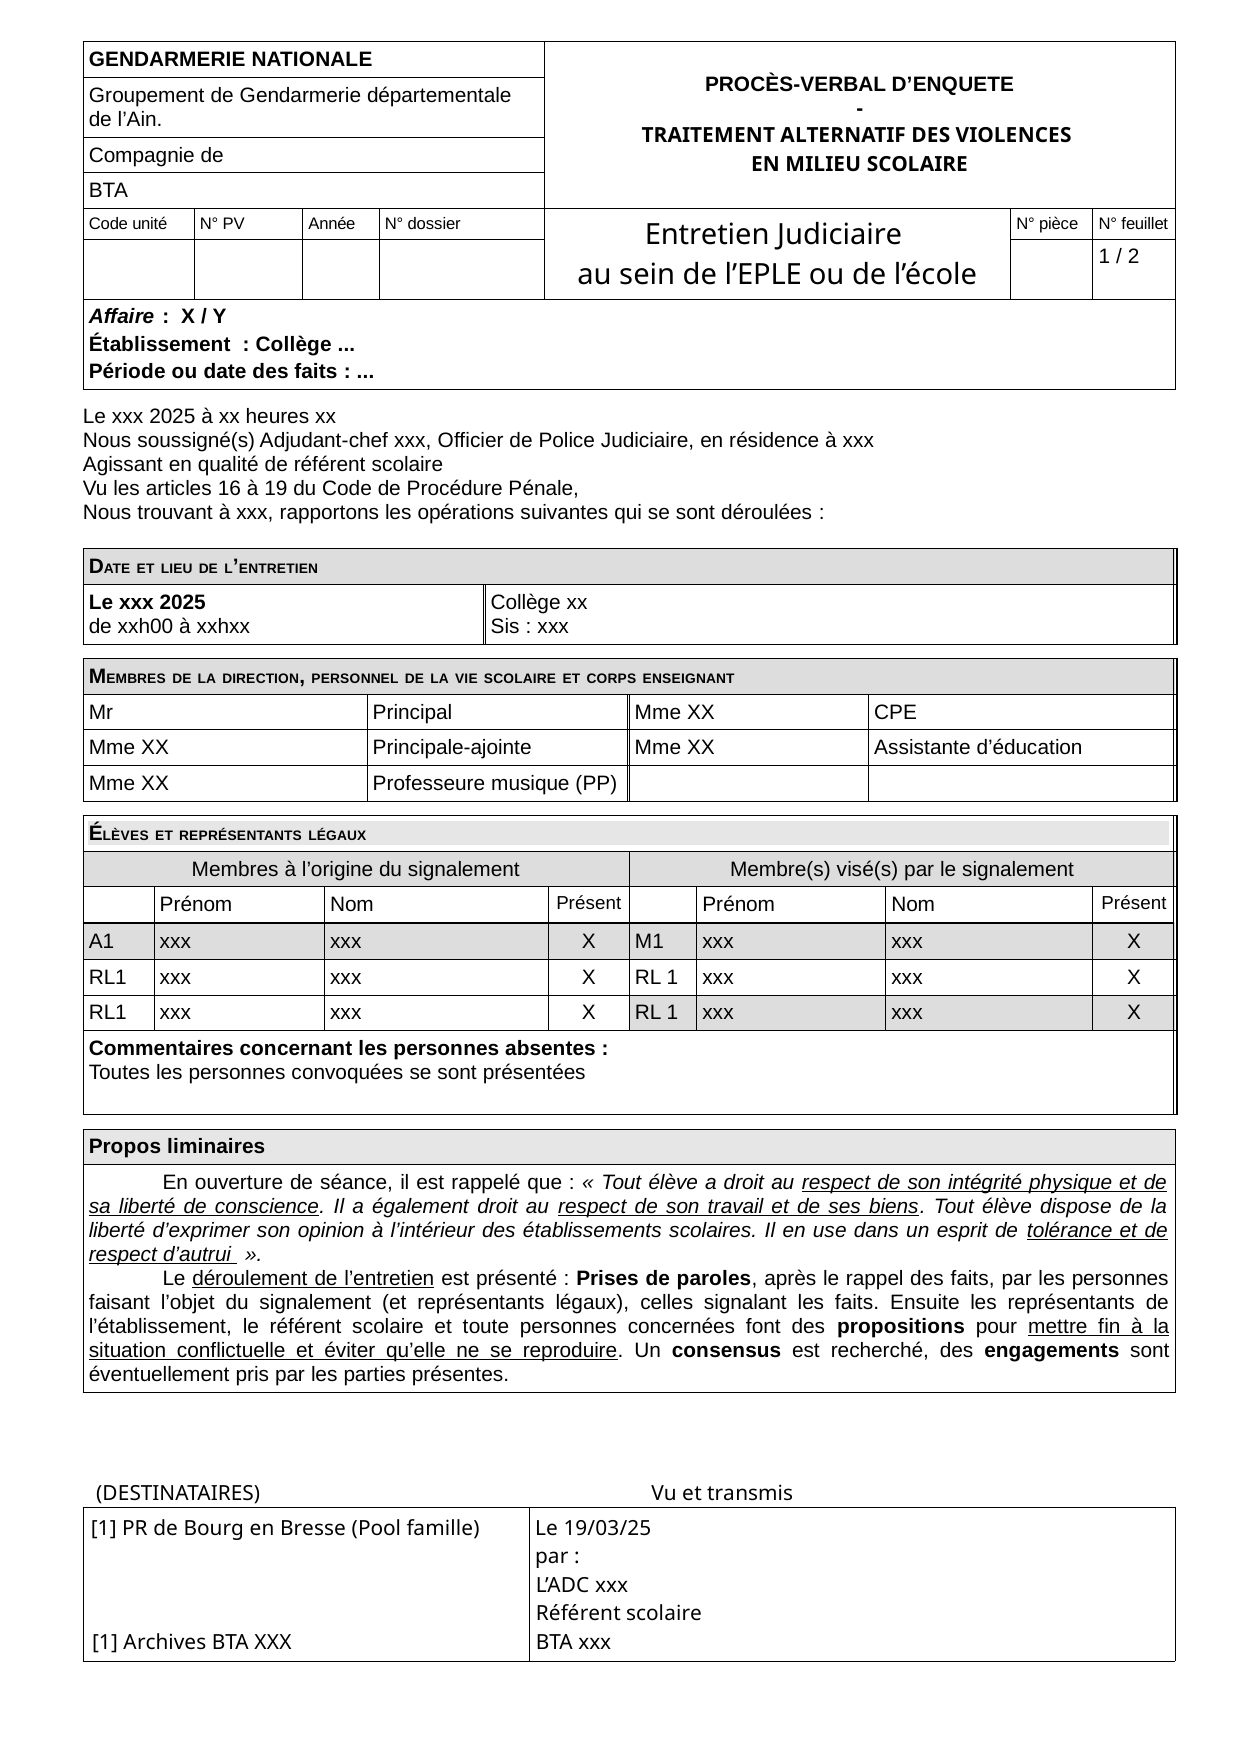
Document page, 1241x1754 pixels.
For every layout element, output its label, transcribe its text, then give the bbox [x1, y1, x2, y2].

table_cell Présent [549, 887, 629, 922]
table_cell Mme XX [84, 730, 367, 765]
table_cell Entretien Judiciaire au sein de l’EPLE ou de l’école [545, 209, 1010, 298]
table_cell xxx [697, 924, 885, 959]
text Agissant en qualité de référent scolaire [83, 452, 1175, 476]
table_cell Présent [1093, 887, 1173, 922]
table_cell Groupement de Gendarmerie départementale de l’Ain. [84, 78, 544, 137]
table_cell xxx [325, 996, 548, 1030]
table_cell Compagnie de [84, 138, 544, 172]
table_header Élèves et représentants légaux [84, 816, 1173, 851]
table_cell X [549, 996, 629, 1030]
table_cell Mme XX [630, 730, 868, 765]
table_cell [630, 766, 868, 801]
table_cell Nom [886, 887, 1092, 922]
table_cell [869, 766, 1173, 801]
table_header Membres de la direction, personnel de la vie scolaire et corps enseignant [84, 659, 1173, 694]
table_cell N° pièce [1011, 209, 1092, 238]
table_cell xxx [155, 996, 324, 1030]
table_cell Prénom [155, 887, 324, 922]
table_cell Assistante d’éducation [869, 730, 1173, 765]
table_cell Mme XX [84, 766, 367, 801]
table_cell N° PV [195, 209, 302, 238]
table_header Propos liminaires [84, 1130, 1175, 1164]
table_cell RL1 [84, 996, 154, 1030]
table_cell Professeure musique (PP) [368, 766, 627, 801]
table_cell [84, 887, 154, 922]
table_cell Année [303, 209, 379, 238]
table_cell xxx [325, 960, 548, 994]
table_cell X [549, 924, 629, 959]
table_cell En ouverture de séance, il est rappelé que : « Tout élève a droit au respect de son intégrité physique et de sa liberté de conscience. Il a également droit au respect de son travail et de ses biens. Tout élève dispose de la liberté d’exprimer son opinion à l’intérieur des établissements scolaires. Il en use dans un esprit de tolérance et de respect d’autrui ». Le déroulement de l’entretien est présenté : Prises de paroles, après le rappel des faits, par les personnes faisant l’objet du signalement (et représentants légaux), celles signalant les faits. Ensuite les représentants de l’établissement, le référent scolaire et toute personnes concernées font des propositions pour mettre fin à la situation conflictuelle et éviter qu’elle ne se reproduire. Un consensus est recherché, des engagements sont éventuellement pris par les parties présentes. [84, 1165, 1175, 1392]
text Vu les articles 16 à 19 du Code de Procédure Pénale, [83, 476, 1175, 500]
table_cell CPE [869, 695, 1173, 729]
table_cell Principal [368, 695, 627, 729]
table_cell xxx [697, 996, 885, 1030]
table_cell Commentaires concernant les personnes absentes : Toutes les personnes convoquées se sont présentées [84, 1031, 1173, 1114]
text Le xxx 2025 à xx heures xx [83, 404, 1175, 428]
table_cell [195, 240, 302, 298]
table_cell [303, 240, 379, 298]
table_cell [84, 240, 194, 298]
table_cell [380, 240, 544, 298]
table_cell X [1093, 960, 1173, 994]
table_cell 1 / 2 [1093, 240, 1175, 298]
table_cell M1 [630, 924, 696, 959]
text Nous trouvant à xxx, rapportons les opérations suivantes qui se sont déroulées : [83, 500, 1175, 524]
table_cell Nom [325, 887, 548, 922]
table_cell Principale-ajointe [368, 730, 627, 765]
table_cell Mme XX [630, 695, 868, 729]
table_cell Collège xx Sis : xxx [486, 585, 1173, 643]
table_cell X [1093, 924, 1173, 959]
table_cell xxx [325, 924, 548, 959]
table_cell N° feuillet [1093, 209, 1175, 238]
table_cell [630, 887, 696, 922]
table_header Date et lieu de l’entretien [84, 549, 1173, 584]
table_header PROCÈS-VERBAL D’ENQUETE - TRAITEMENT ALTERNATIF DES VIOLENCES EN MILIEU SCOLAIRE [545, 42, 1175, 208]
table_cell xxx [886, 924, 1092, 959]
table_header GENDARMERIE NATIONALE [84, 42, 544, 77]
table_cell xxx [886, 960, 1092, 994]
table_cell A1 [84, 924, 154, 959]
table_cell Membre(s) visé(s) par le signalement [630, 852, 1173, 886]
table_cell N° dossier [380, 209, 544, 238]
table_cell RL 1 [630, 996, 696, 1030]
table_cell X [549, 960, 629, 994]
text Nous soussigné(s) Adjudant-chef xxx, Officier de Police Judiciaire, en résidence à xxx [83, 428, 1175, 452]
table_cell Mr [84, 695, 367, 729]
table_cell Membres à l’origine du signalement [84, 852, 629, 886]
table_cell [1011, 240, 1092, 298]
table_cell Le xxx 2025 de xxh00 à xxhxx [84, 585, 483, 643]
table_cell xxx [886, 996, 1092, 1030]
table_cell xxx [155, 960, 324, 994]
table_cell Affaire : X / Y Établissement : Collège ... Période ou date des faits : ... [84, 300, 1175, 389]
table_cell Prénom [697, 887, 885, 922]
table_cell BTA [84, 173, 544, 208]
table_cell RL1 [84, 960, 154, 994]
table_cell xxx [155, 924, 324, 959]
table_cell xxx [697, 960, 885, 994]
table_cell X [1093, 996, 1173, 1030]
table_cell Code unité [84, 209, 194, 238]
table_cell RL 1 [630, 960, 696, 994]
